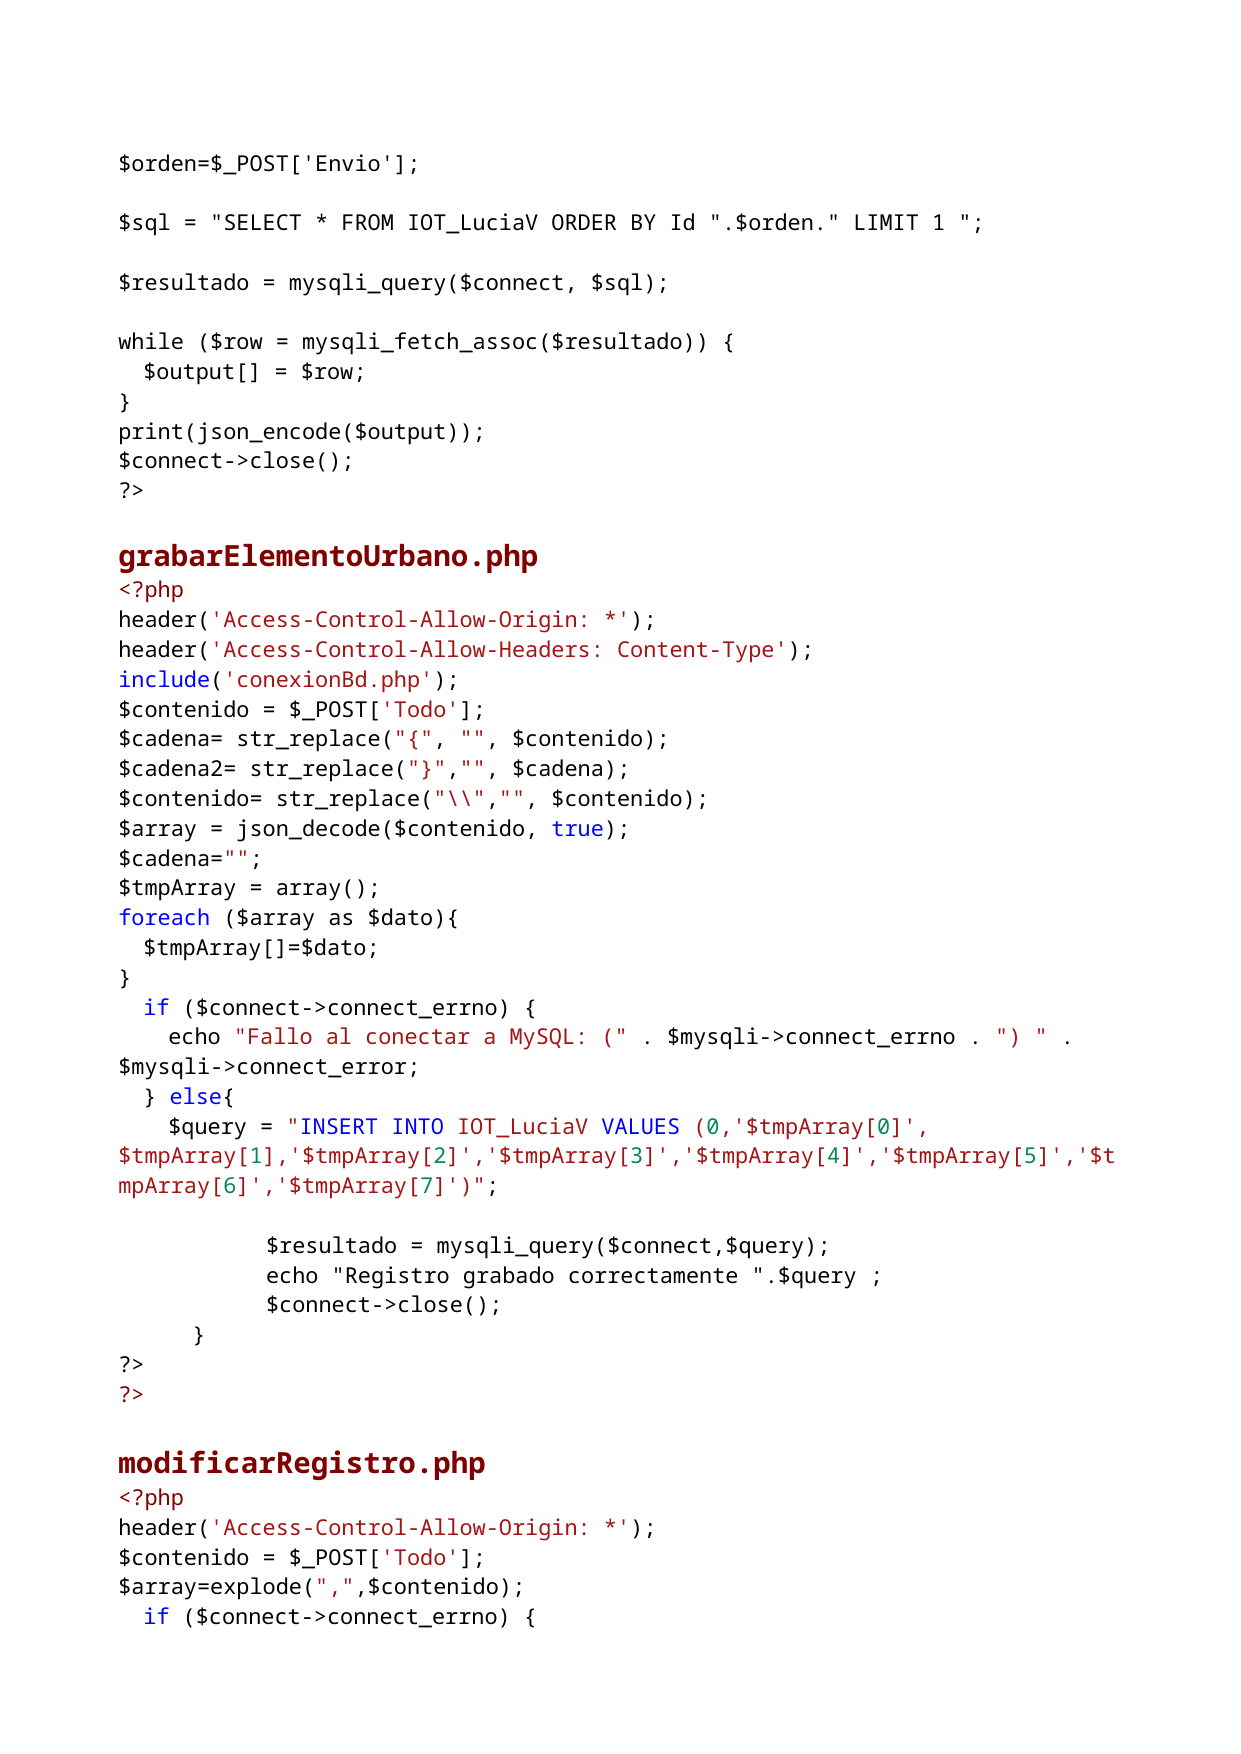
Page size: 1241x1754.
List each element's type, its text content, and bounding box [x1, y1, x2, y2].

text if ($connect->connect_errno) { [118, 1601, 1122, 1631]
text ?> [118, 475, 1122, 505]
text $contenido = $_POST['Todo']; [118, 1541, 1122, 1571]
text <?php [118, 574, 1122, 604]
text $contenido = $_POST['Todo']; [118, 694, 1122, 723]
text } else{ [118, 1081, 1122, 1111]
text $resultado = mysqli_query($connect,$query); [118, 1230, 1122, 1260]
text $query = "INSERT INTO IOT_LuciaV VALUES (0,'$tmpArray[0]',$tmpArray[1],'$tmpArray[2]','$tmpArray[3]','$tmpArray[4]','$tmpArray[5]','$tmpArray[6]','$tmpArray[7]')"; [118, 1111, 1122, 1200]
text $cadena= str_replace("{", "", $contenido); [118, 723, 1122, 753]
text $cadena=""; [118, 843, 1122, 872]
text <?php [118, 1482, 1122, 1512]
text print(json_encode($output)); [118, 416, 1122, 445]
text } [118, 962, 1122, 992]
text $connect->close(); [118, 445, 1122, 475]
text ?> [118, 1379, 1122, 1409]
text } [118, 1319, 1122, 1349]
text foreach ($array as $dato){ [118, 902, 1122, 932]
text ?> [118, 1349, 1122, 1379]
text $orden=$_POST['Envio']; [118, 148, 1122, 178]
text grabarElementoUrbano.php [118, 535, 1122, 574]
text $cadena2= str_replace("}","", $cadena); [118, 753, 1122, 783]
text if ($connect->connect_errno) { [118, 992, 1122, 1021]
text $output[] = $row; [118, 356, 1122, 386]
text $tmpArray = array(); [118, 872, 1122, 902]
text echo "Registro grabado correctamente ".$query ; [118, 1260, 1122, 1289]
text header('Access-Control-Allow-Origin: *'); [118, 604, 1122, 634]
text $array = json_decode($contenido, true); [118, 813, 1122, 843]
text header('Access-Control-Allow-Headers: Content-Type'); [118, 634, 1122, 664]
text } [118, 386, 1122, 416]
text $array=explode(",",$contenido); [118, 1571, 1122, 1601]
text $contenido= str_replace("\\","", $contenido); [118, 783, 1122, 813]
text echo "Fallo al conectar a MySQL: (" . $mysqli->connect_errno . ") " . $mysqli->connect_error; [118, 1021, 1122, 1081]
text while ($row = mysqli_fetch_assoc($resultado)) { [118, 326, 1122, 356]
text include('conexionBd.php'); [118, 664, 1122, 694]
text modificarRegistro.php [118, 1442, 1122, 1482]
text header('Access-Control-Allow-Origin: *'); [118, 1512, 1122, 1541]
text $tmpArray[]=$dato; [118, 932, 1122, 962]
text $sql = "SELECT * FROM IOT_LuciaV ORDER BY Id ".$orden." LIMIT 1 "; [118, 207, 1122, 237]
text $resultado = mysqli_query($connect, $sql); [118, 267, 1122, 297]
text $connect->close(); [118, 1289, 1122, 1319]
